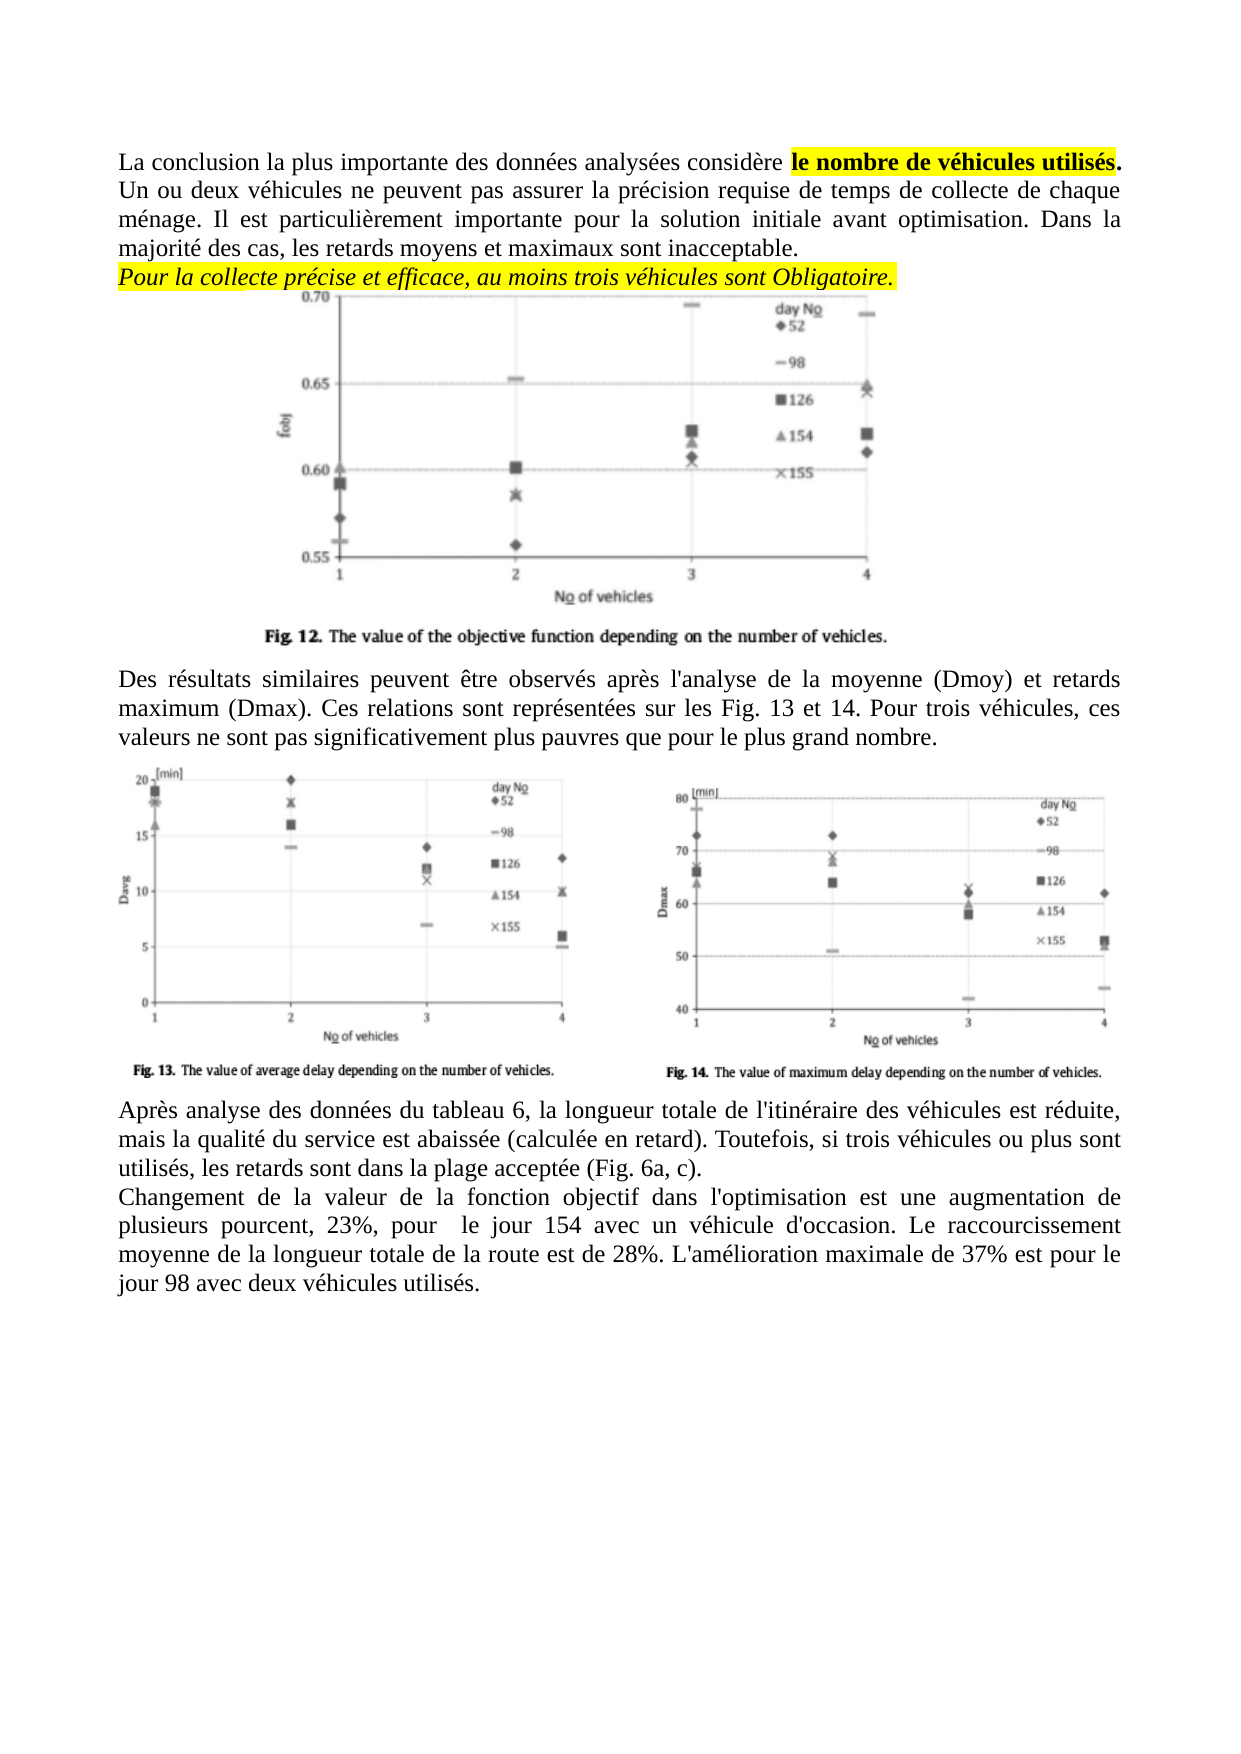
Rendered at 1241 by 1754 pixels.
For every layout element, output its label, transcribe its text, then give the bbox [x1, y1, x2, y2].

text La conclusion la plus importante des données analysées considère le nombre de véhicules utilisés. Un ou deux véhicules ne peuvent pas assurer la précision requise de temps de collecte de chaque ménage. Il est particulièrement importante pour la solution initiale avant optimisation. Dans la majorité des cas, les retards moyens et maximaux sont inacceptable. [118, 147, 1122, 262]
text Des résultats similaires peuvent être observés après l'analyse de la moyenne (Dmoy) et retards maximum (Dmax). Ces relations sont représentées sur les Fig. 13 et 14. Pour trois véhicules, ces valeurs ne sont pas significativement plus pauvres que pour le plus grand nombre. [118, 664, 1122, 751]
picture [642, 788, 1120, 1081]
text Pour la collecte précise et efficace, au moins trois véhicules sont Obligatoire. [118, 262, 1122, 291]
text Changement de la valeur de la fonction objectif dans l'optimisation est une augmentation de plusieurs pourcent, 23%, pour le jour 154 avec un véhicule d'occasion. Le raccourcissement moyenne de la longueur totale de la route est de 28%. L'amélioration maximale de 37% est pour le jour 98 avec deux véhicules utilisés. [118, 1182, 1122, 1297]
text Après analyse des données du tableau 6, la longueur totale de l'itinéraire des véhicules est réduite, mais la qualité du service est abaissée (calculée en retard). Toutefois, si trois véhicules ou plus sont utilisés, les retards sont dans la plage acceptée (Fig. 6a, c). [118, 1096, 1122, 1182]
picture [245, 290, 895, 655]
picture [103, 767, 570, 1078]
